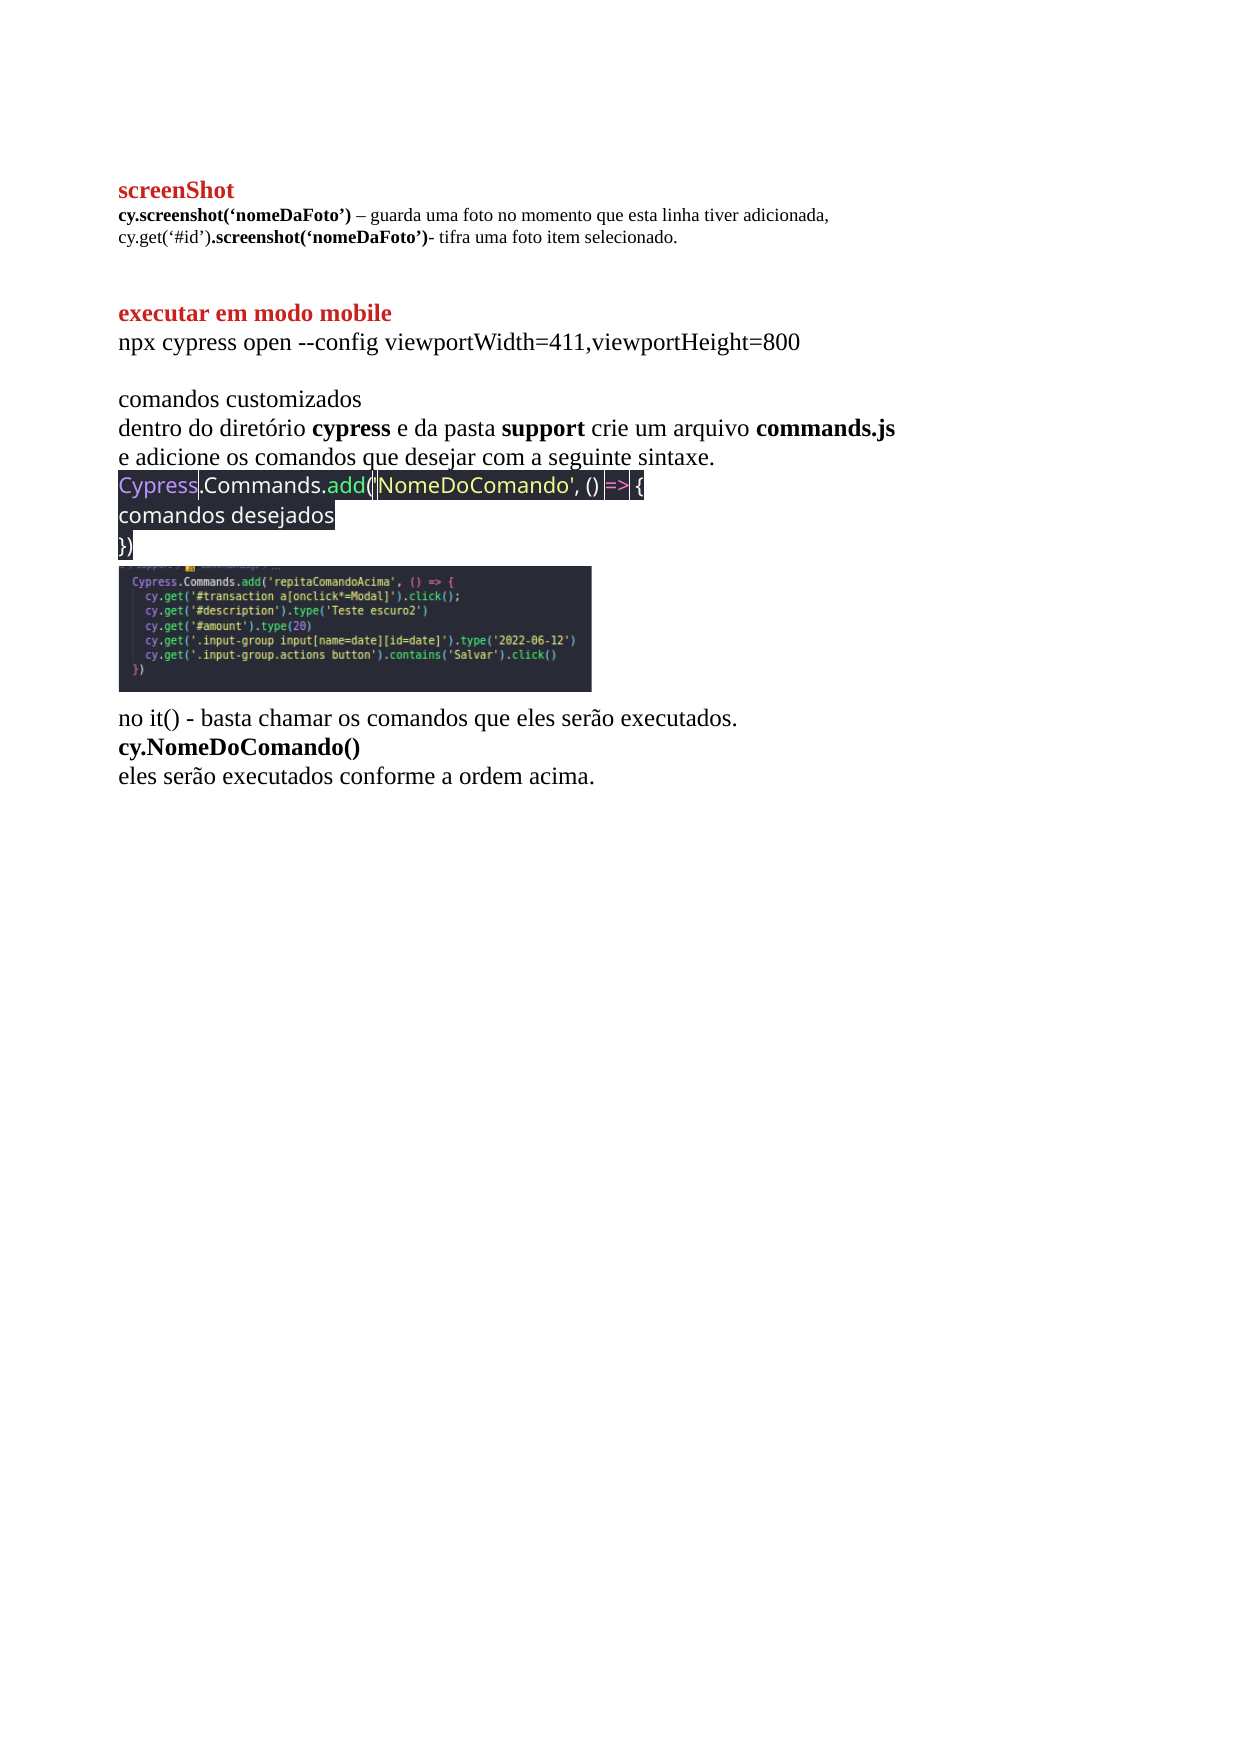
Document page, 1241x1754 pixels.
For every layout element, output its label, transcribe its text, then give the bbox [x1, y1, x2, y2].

text cy.screenshot(‘nomeDaFoto’) – guarda uma foto no momento que esta linha tiver adicionada, [118, 204, 1122, 226]
text screenShot [118, 176, 1122, 204]
picture [118, 566, 592, 692]
text comandos desejados [118, 500, 1122, 530]
text no it() - basta chamar os comandos que eles serão executados. [118, 703, 1122, 732]
text npx cypress open --config viewportWidth=411,viewportHeight=800 [118, 327, 1122, 355]
text comandos customizados [118, 384, 1122, 413]
text executar em modo mobile [118, 298, 1122, 327]
text e adicione os comandos que desejar com a seguinte sintaxe. [118, 442, 1122, 470]
text cy.get(‘#id’).screenshot(‘nomeDaFoto’)- tifra uma foto item selecionado. [118, 226, 1122, 247]
text cy.NomeDoComando() [118, 732, 1122, 761]
text eles serão executados conforme a ordem acima. [118, 761, 1122, 790]
text }) [118, 530, 1122, 560]
text Cypress.Commands.add('NomeDoComando', () => { [118, 470, 1122, 500]
text dentro do diretório cypress e da pasta support crie um arquivo commands.js [118, 413, 1122, 442]
